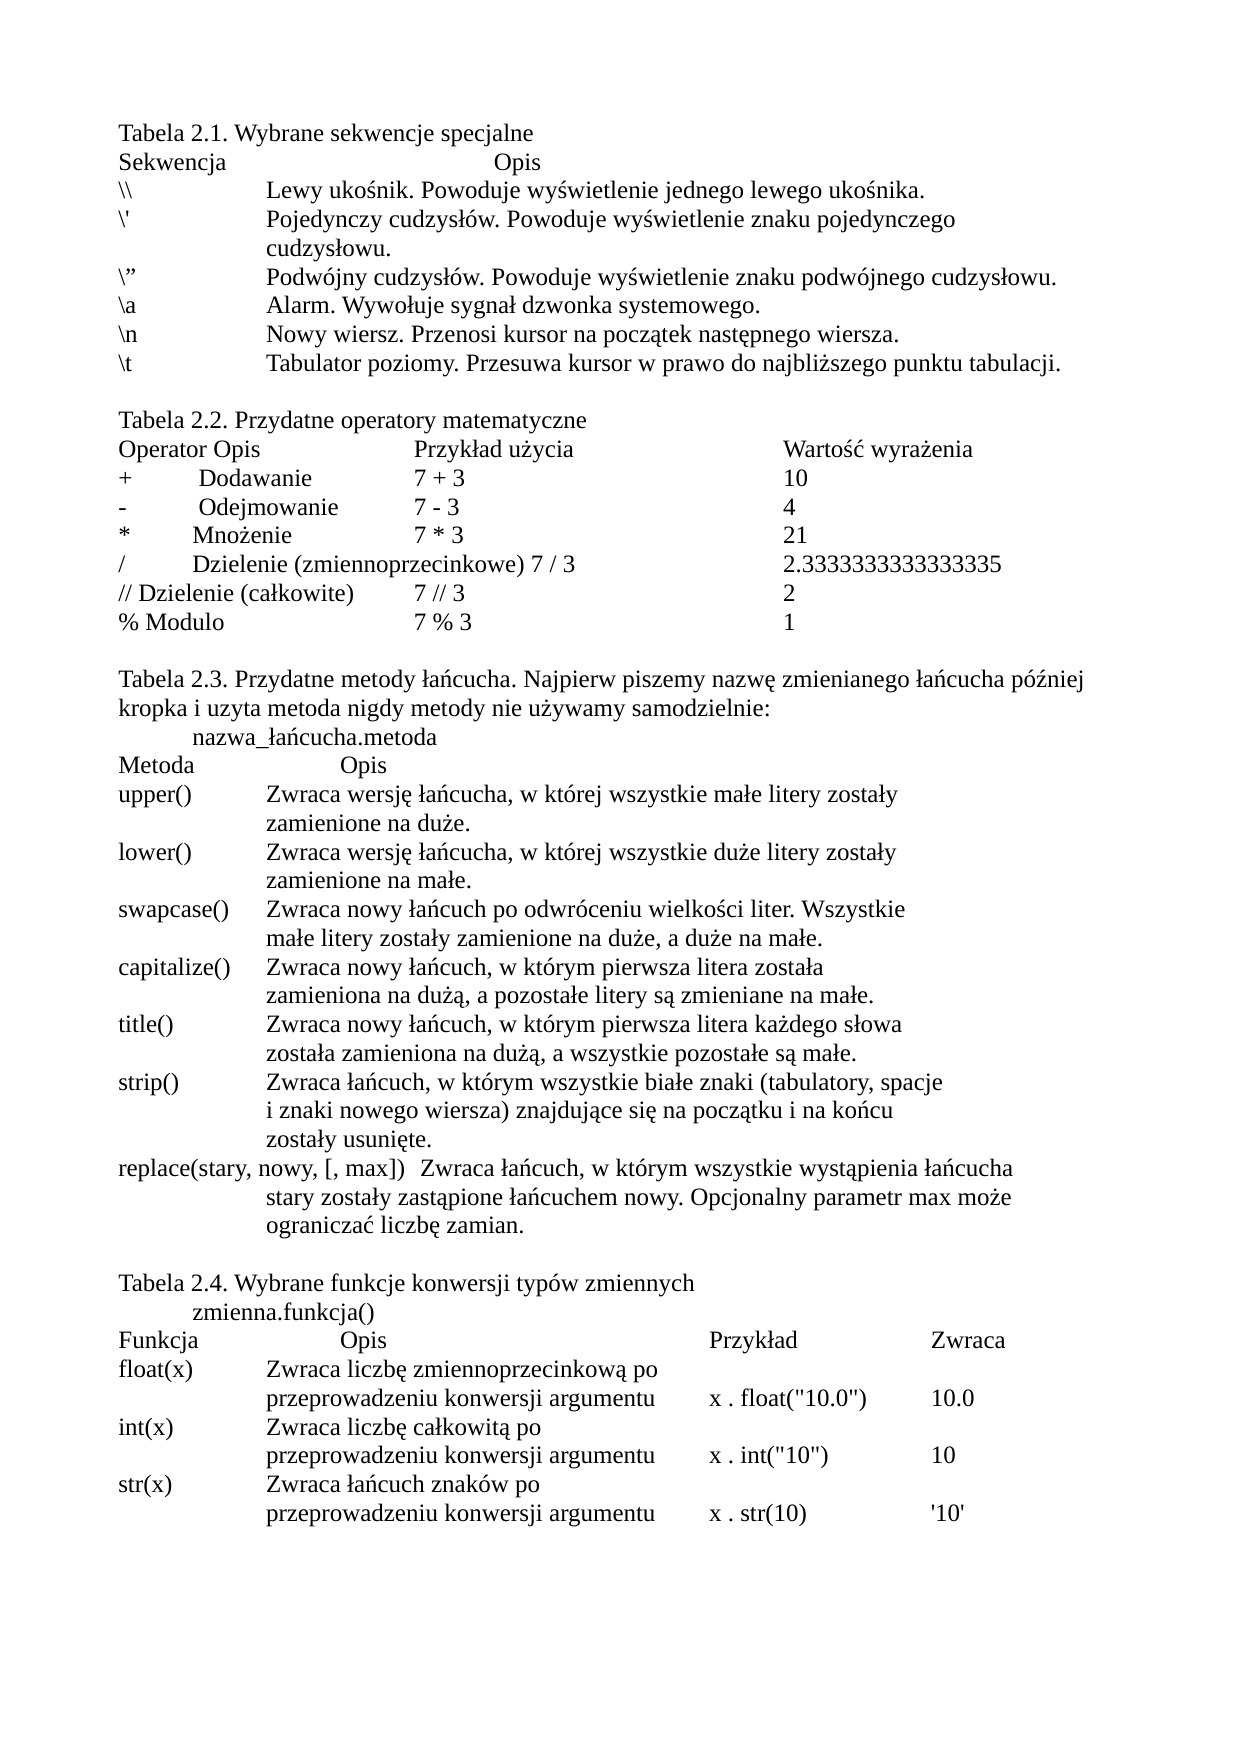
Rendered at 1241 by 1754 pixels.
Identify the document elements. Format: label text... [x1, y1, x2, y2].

text \t Tabulator poziomy. Przesuwa kursor w prawo do najbliższego punktu tabulacji. [118, 348, 1122, 377]
text cudzysłowu. [118, 233, 1122, 262]
text została zamieniona na dużą, a wszystkie pozostałe są małe. [118, 1038, 1122, 1067]
text capitalize() Zwraca nowy łańcuch, w którym pierwsza litera została [118, 952, 1122, 981]
text zostały usunięte. [118, 1124, 1122, 1153]
text przeprowadzeniu konwersji argumentu x . str(10) '10' [118, 1498, 1122, 1527]
text strip() Zwraca łańcuch, w którym wszystkie białe znaki (tabulatory, spacje [118, 1067, 1122, 1096]
text \\ Lewy ukośnik. Powoduje wyświetlenie jednego lewego ukośnika. [118, 176, 1122, 204]
text + Dodawanie 7 + 3 10 [118, 463, 1122, 492]
text title() Zwraca nowy łańcuch, w którym pierwsza litera każdego słowa [118, 1009, 1122, 1038]
text Sekwencja Opis [118, 147, 1122, 176]
text zmienna.funkcja() [118, 1297, 1122, 1326]
text / Dzielenie (zmiennoprzecinkowe) 7 / 3 2.3333333333333335 [118, 549, 1122, 578]
text Operator Opis Przykład użycia Wartość wyrażenia [118, 434, 1122, 463]
text małe litery zostały zamienione na duże, a duże na małe. [118, 923, 1122, 952]
text \” Podwójny cudzysłów. Powoduje wyświetlenie znaku podwójnego cudzysłowu. [118, 262, 1122, 291]
text \a Alarm. Wywołuje sygnał dzwonka systemowego. [118, 291, 1122, 319]
text przeprowadzeniu konwersji argumentu x . int("10") 10 [118, 1441, 1122, 1469]
text str(x) Zwraca łańcuch znaków po [118, 1469, 1122, 1498]
text - Odejmowanie 7 - 3 4 [118, 492, 1122, 521]
text float(x) Zwraca liczbę zmiennoprzecinkową po [118, 1354, 1122, 1383]
text Tabela 2.3. Przydatne metody łańcucha. Najpierw piszemy nazwę zmienianego łańcucha później kropka i uzyta metoda nigdy metody nie używamy samodzielnie: [118, 664, 1122, 722]
text Tabela 2.1. Wybrane sekwencje specjalne [118, 118, 1122, 147]
text zamieniona na dużą, a pozostałe litery są zmieniane na małe. [118, 981, 1122, 1009]
text Metoda Opis [118, 751, 1122, 779]
text przeprowadzeniu konwersji argumentu x . float("10.0") 10.0 [118, 1383, 1122, 1412]
text lower() Zwraca wersję łańcucha, w której wszystkie duże litery zostały [118, 837, 1122, 866]
text swapcase() Zwraca nowy łańcuch po odwróceniu wielkości liter. Wszystkie [118, 894, 1122, 923]
text zamienione na małe. [118, 866, 1122, 894]
text % Modulo 7 % 3 1 [118, 607, 1122, 636]
text nazwa_łańcucha.metoda [118, 722, 1122, 751]
text upper() Zwraca wersję łańcucha, w której wszystkie małe litery zostały [118, 779, 1122, 808]
text // Dzielenie (całkowite) 7 // 3 2 [118, 578, 1122, 607]
text \' Pojedynczy cudzysłów. Powoduje wyświetlenie znaku pojedynczego [118, 204, 1122, 233]
text Tabela 2.4. Wybrane funkcje konwersji typów zmiennych [118, 1268, 1122, 1297]
text ograniczać liczbę zamian. [118, 1211, 1122, 1239]
text * Mnożenie 7 * 3 21 [118, 521, 1122, 549]
text Tabela 2.2. Przydatne operatory matematyczne [118, 406, 1122, 434]
text Funkcja Opis Przykład Zwraca [118, 1326, 1122, 1354]
text int(x) Zwraca liczbę całkowitą po [118, 1412, 1122, 1441]
text replace(stary, nowy, [, max]) Zwraca łańcuch, w którym wszystkie wystąpienia łańcucha stary zostały zastąpione łańcuchem nowy. Opcjonalny parametr max może [118, 1153, 1122, 1211]
text \n Nowy wiersz. Przenosi kursor na początek następnego wiersza. [118, 319, 1122, 348]
text i znaki nowego wiersza) znajdujące się na początku i na końcu [118, 1096, 1122, 1124]
text zamienione na duże. [118, 808, 1122, 837]
